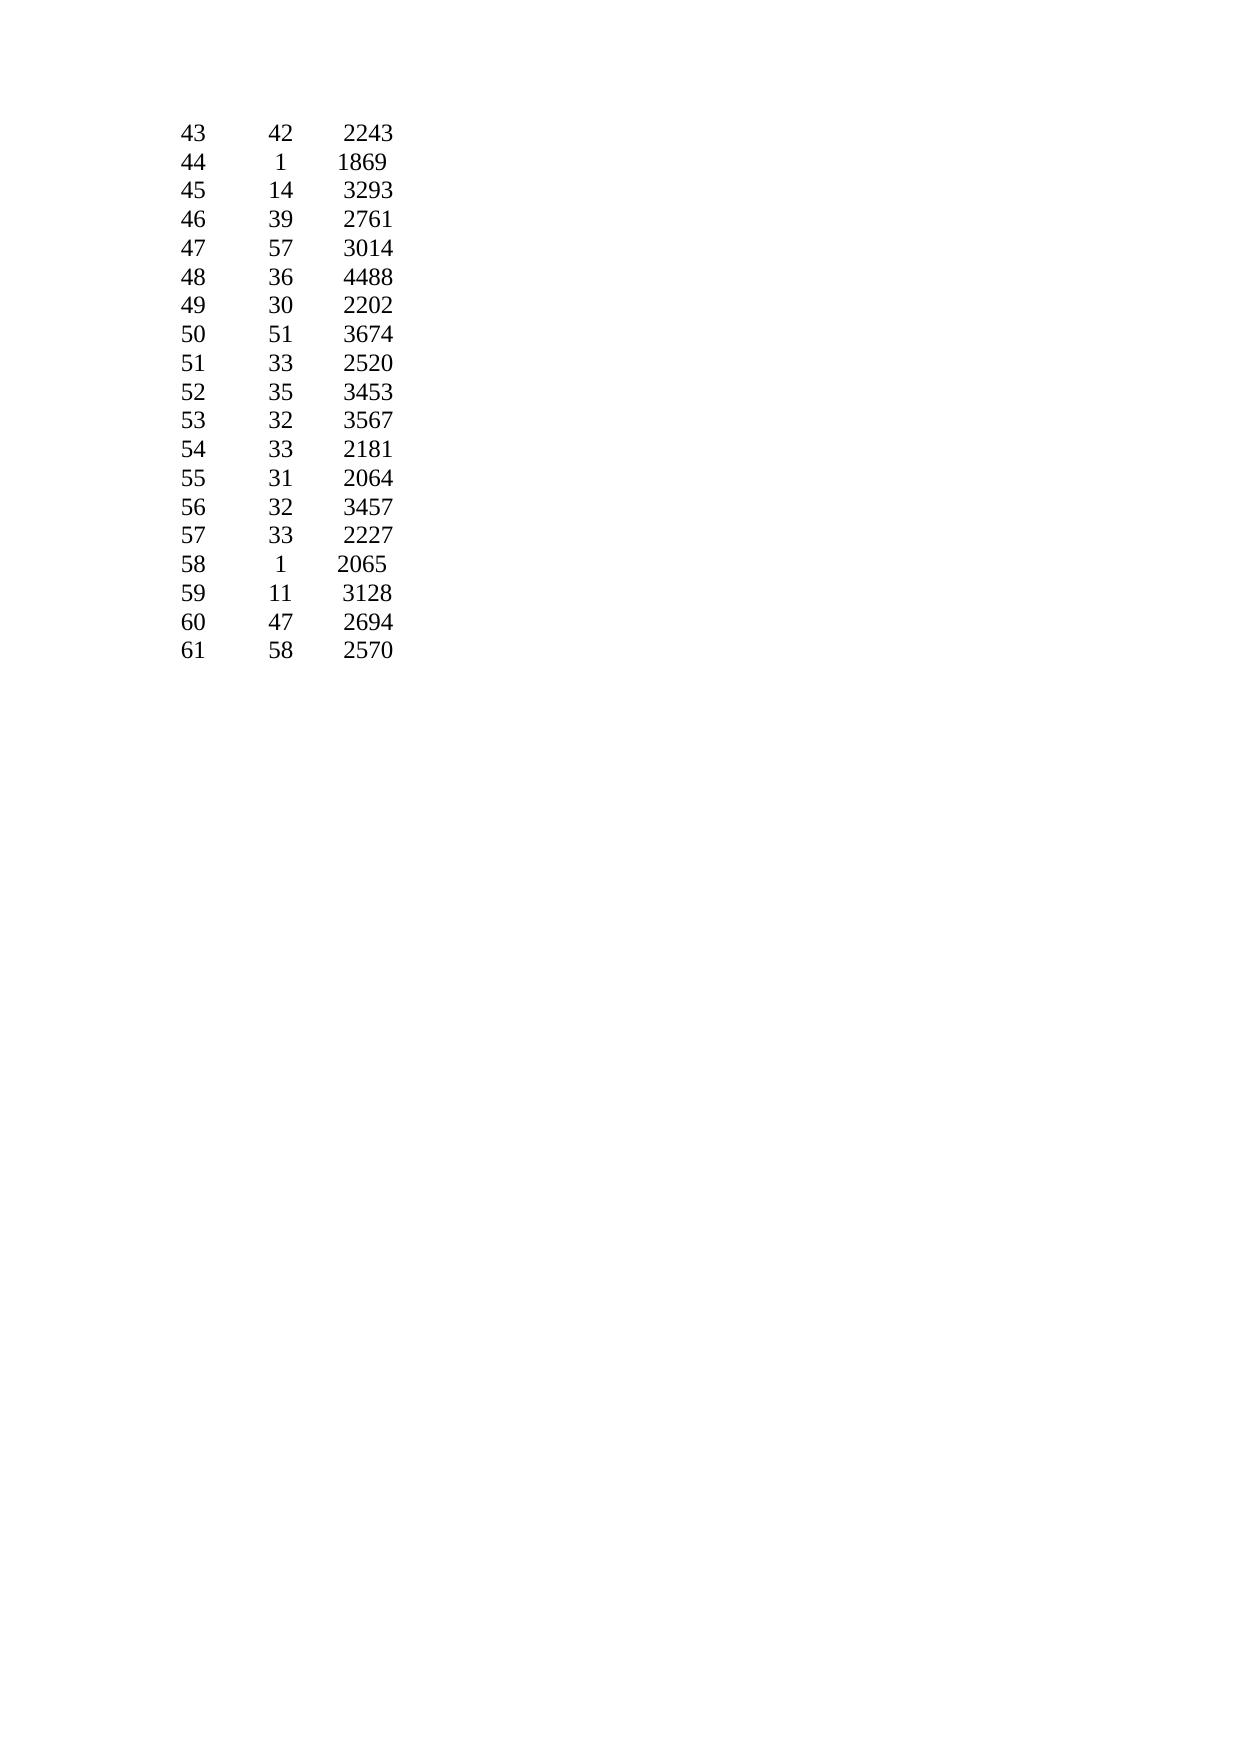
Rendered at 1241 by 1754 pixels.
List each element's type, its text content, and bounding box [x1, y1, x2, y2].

text 52 35 3453 [118, 377, 1122, 406]
text 50 51 3674 [118, 319, 1122, 348]
text 61 58 2570 [118, 636, 1122, 664]
text 59 11 3128 [118, 578, 1122, 607]
text 47 57 3014 [118, 233, 1122, 262]
text 51 33 2520 [118, 348, 1122, 377]
text 53 32 3567 [118, 406, 1122, 434]
text 45 14 3293 [118, 176, 1122, 204]
text 58 1 2065 [118, 549, 1122, 578]
text 60 47 2694 [118, 607, 1122, 636]
text 55 31 2064 [118, 463, 1122, 492]
text 44 1 1869 [118, 147, 1122, 176]
text 46 39 2761 [118, 204, 1122, 233]
text 49 30 2202 [118, 291, 1122, 319]
text 43 42 2243 [118, 118, 1122, 147]
text 54 33 2181 [118, 434, 1122, 463]
text 48 36 4488 [118, 262, 1122, 291]
text 56 32 3457 [118, 492, 1122, 521]
text 57 33 2227 [118, 521, 1122, 549]
